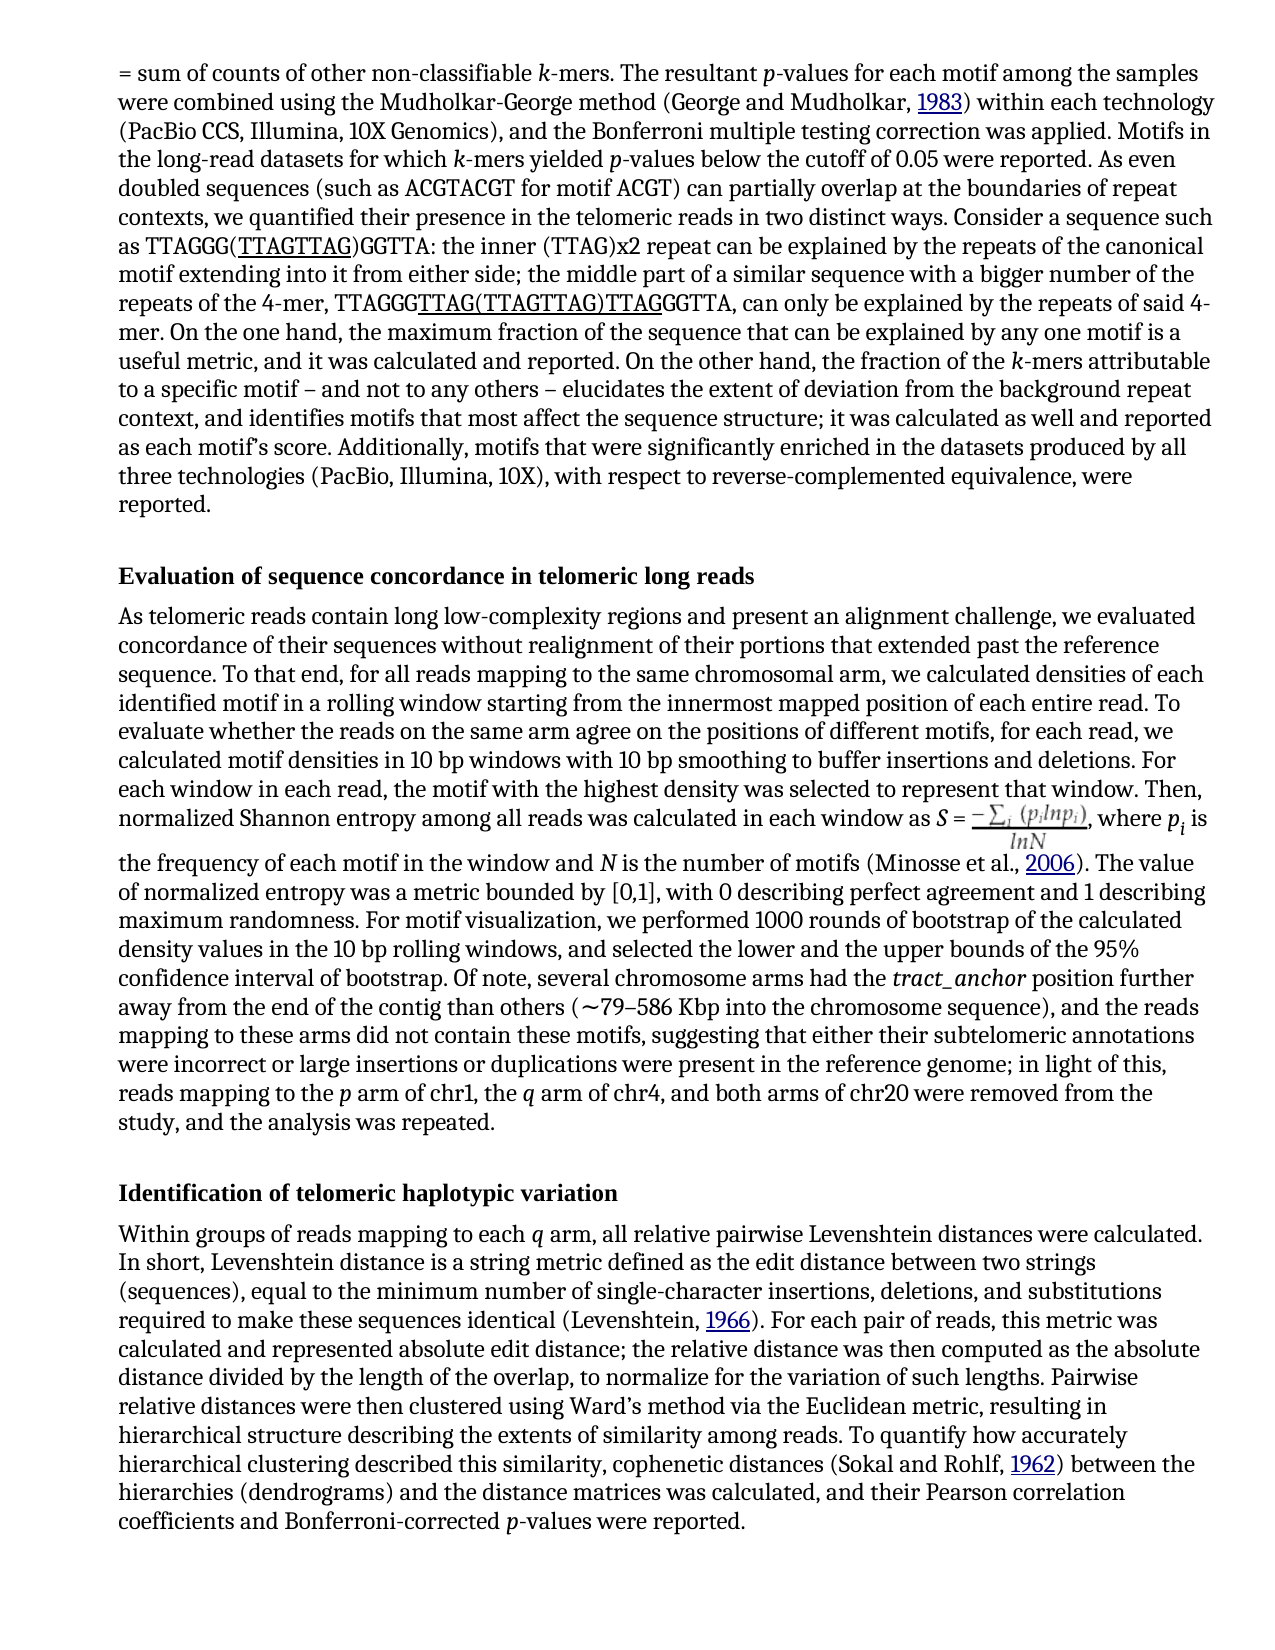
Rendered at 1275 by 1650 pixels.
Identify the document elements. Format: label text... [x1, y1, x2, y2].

subtitle Evaluation of sequence concordance in telomeric long reads [118, 561, 1216, 590]
text = sum of counts of other non-classifiable k-mers. The resultant p-values for each motif among the samples were combined using the Mudholkar-George method (George and Mudholkar, 1983) within each technology (PacBio CCS, Illumina, 10X Genomics), and the Bonferroni multiple testing correction was applied. Motifs in the long-read datasets for which k-mers yielded p-values below the cutoff of 0.05 were reported. As even doubled sequences (such as ACGTACGT for motif ACGT) can partially overlap at the boundaries of repeat contexts, we quantified their presence in the telomeric reads in two distinct ways. Consider a sequence such as TTAGGG(TTAGTTAG)GGTTA: the inner (TTAG)x2 repeat can be explained by the repeats of the canonical motif extending into it from either side; the middle part of a similar sequence with a bigger number of the repeats of the 4-mer, TTAGGGTTAG(TTAGTTAG)TTAGGGTTA, can only be explained by the repeats of said 4-mer. On the one hand, the maximum fraction of the sequence that can be explained by any one motif is a useful metric, and it was calculated and reported. On the other hand, the fraction of the k-mers attributable to a specific motif – and not to any others – elucidates the extent of deviation from the background repeat context, and identifies motifs that most affect the sequence structure; it was calculated as well and reported as each motif’s score. Additionally, motifs that were significantly enriched in the datasets produced by all three technologies (PacBio, Illumina, 10X), with respect to reverse-complemented equivalence, were reported. [118, 59, 1216, 519]
subtitle Identification of telomeric haplotypic variation [118, 1178, 1216, 1207]
picture [971, 803, 1088, 849]
text As telomeric reads contain long low-complexity regions and present an alignment challenge, we evaluated concordance of their sequences without realignment of their portions that extended past the reference sequence. To that end, for all reads mapping to the same chromosomal arm, we calculated densities of each identified motif in a rolling window starting from the innermost mapped position of each entire read. To evaluate whether the reads on the same arm agree on the positions of different motifs, for each read, we calculated motif densities in 10 bp windows with 10 bp smoothing to buffer insertions and deletions. For each window in each read, the motif with the highest density was selected to represent that window. Then, normalized Shannon entropy among all reads was calculated in each window as S = , where pi is the frequency of each motif in the window and N is the number of motifs (Minosse et al., 2006). The value of normalized entropy was a metric bounded by [0,1], with 0 describing perfect agreement and 1 describing maximum randomness. For motif visualization, we performed 1000 rounds of bootstrap of the calculated density values in the 10 bp rolling windows, and selected the lower and the upper bounds of the 95% confidence interval of bootstrap. Of note, several chromosome arms had the tract_anchor position further away from the end of the contig than others (∼79–586 Kbp into the chromosome sequence), and the reads mapping to these arms did not contain these motifs, suggesting that either their subtelomeric annotations were incorrect or large insertions or duplications were present in the reference genome; in light of this, reads mapping to the p arm of chr1, the q arm of chr4, and both arms of chr20 were removed from the study, and the analysis was repeated. [118, 602, 1216, 1136]
text Within groups of reads mapping to each q arm, all relative pairwise Levenshtein distances were calculated. In short, Levenshtein distance is a string metric defined as the edit distance between two strings (sequences), equal to the minimum number of single-character insertions, deletions, and substitutions required to make these sequences identical (Levenshtein, 1966). For each pair of reads, this metric was calculated and represented absolute edit distance; the relative distance was then computed as the absolute distance divided by the length of the overlap, to normalize for the variation of such lengths. Pairwise relative distances were then clustered using Ward’s method via the Euclidean metric, resulting in hierarchical structure describing the extents of similarity among reads. To quantify how accurately hierarchical clustering described this similarity, cophenetic distances (Sokal and Rohlf, 1962) between the hierarchies (dendrograms) and the distance matrices was calculated, and their Pearson correlation coefficients and Bonferroni-corrected p-values were reported. [118, 1219, 1216, 1564]
